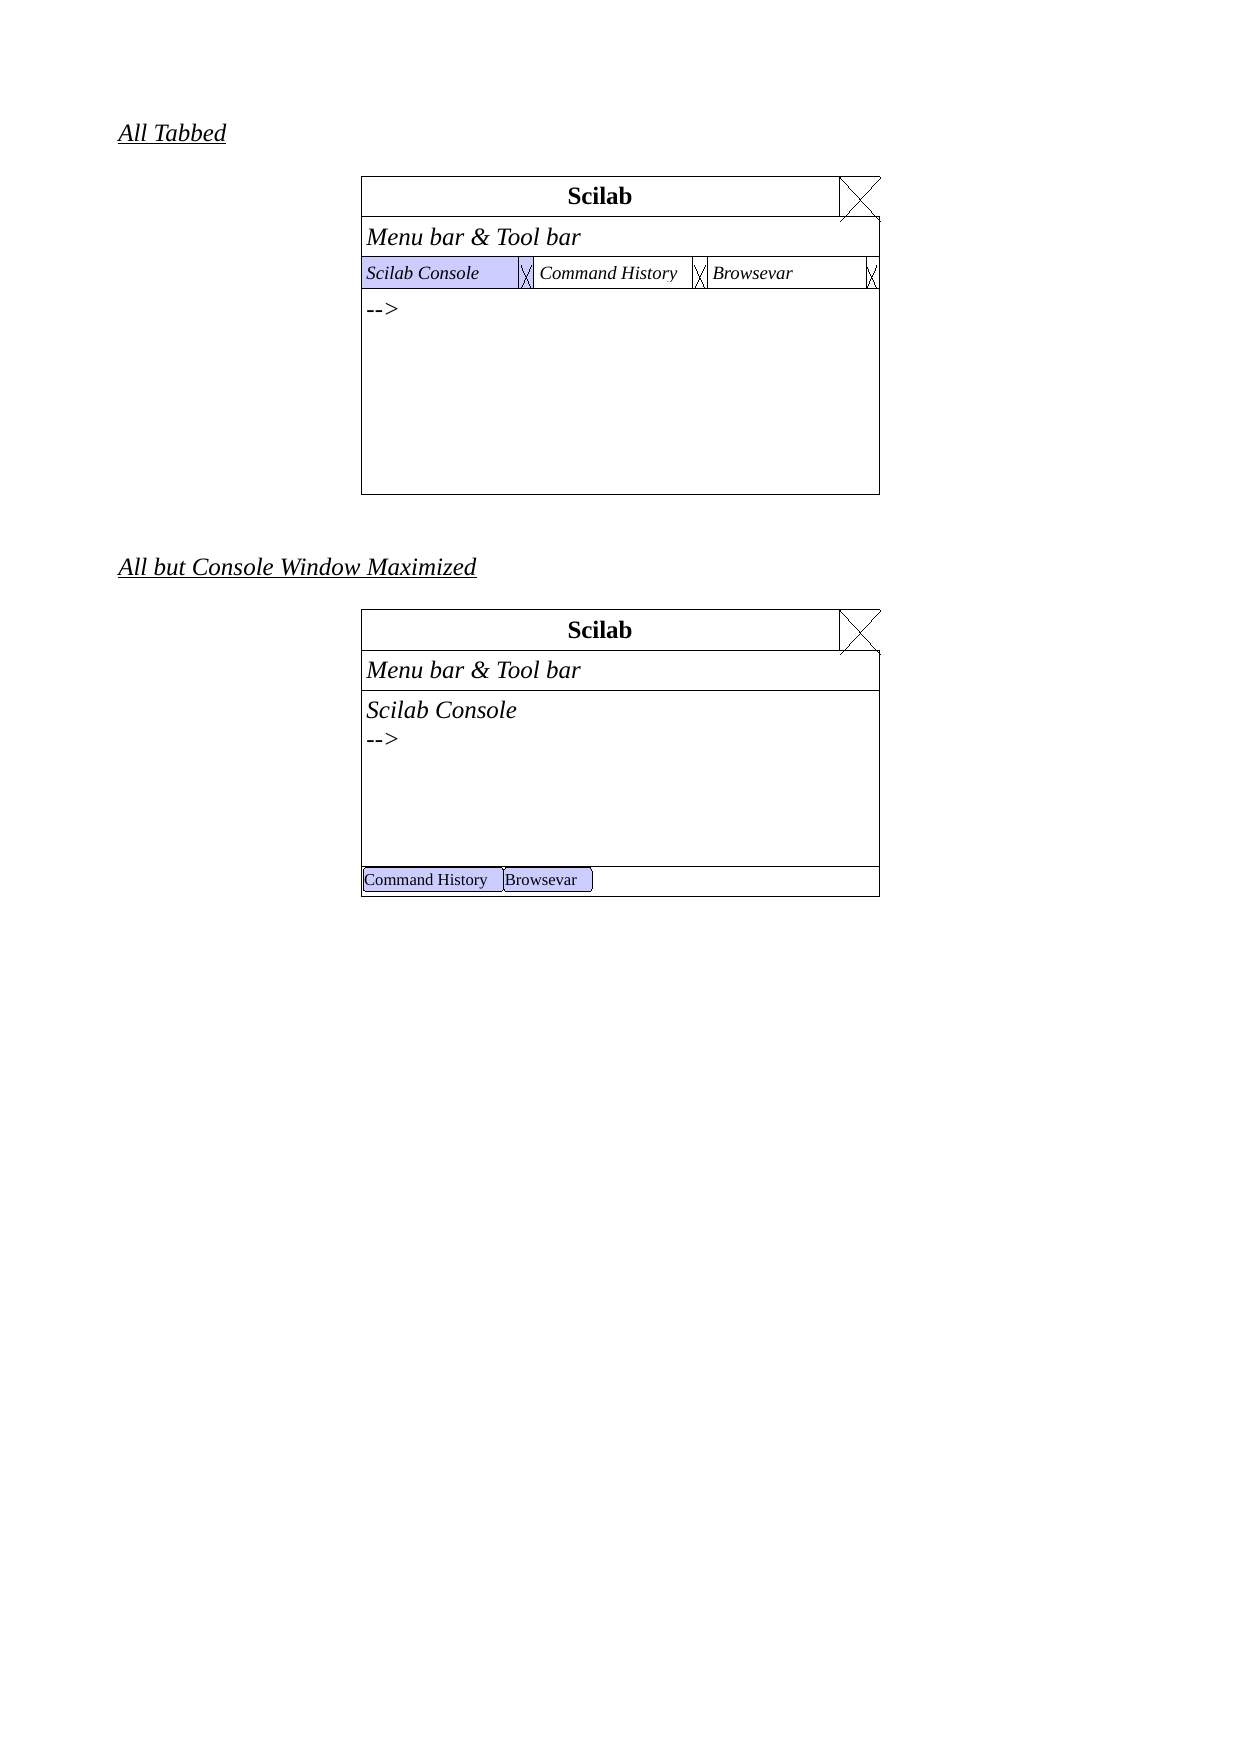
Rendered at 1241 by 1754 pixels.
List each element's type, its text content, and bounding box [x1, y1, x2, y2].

text All but Console Window Maximized [118, 552, 1122, 580]
table_cell Scilab Console --> [362, 691, 879, 866]
table_cell [867, 257, 879, 288]
table_header [840, 177, 879, 216]
table_cell [693, 257, 707, 288]
table_cell Browsevar [708, 257, 866, 288]
table_cell Command History [534, 257, 692, 288]
table_cell Menu bar & Tool bar [362, 217, 879, 256]
table_cell Menu bar & Tool bar [362, 651, 879, 690]
table_cell [519, 257, 533, 288]
table_header Scilab [362, 610, 839, 649]
table_header [840, 610, 879, 649]
table_header Scilab [362, 177, 839, 216]
table_cell --> [362, 289, 879, 494]
table_cell [362, 867, 879, 896]
table_cell Scilab Console [362, 257, 518, 288]
text All Tabbed [118, 118, 1122, 147]
